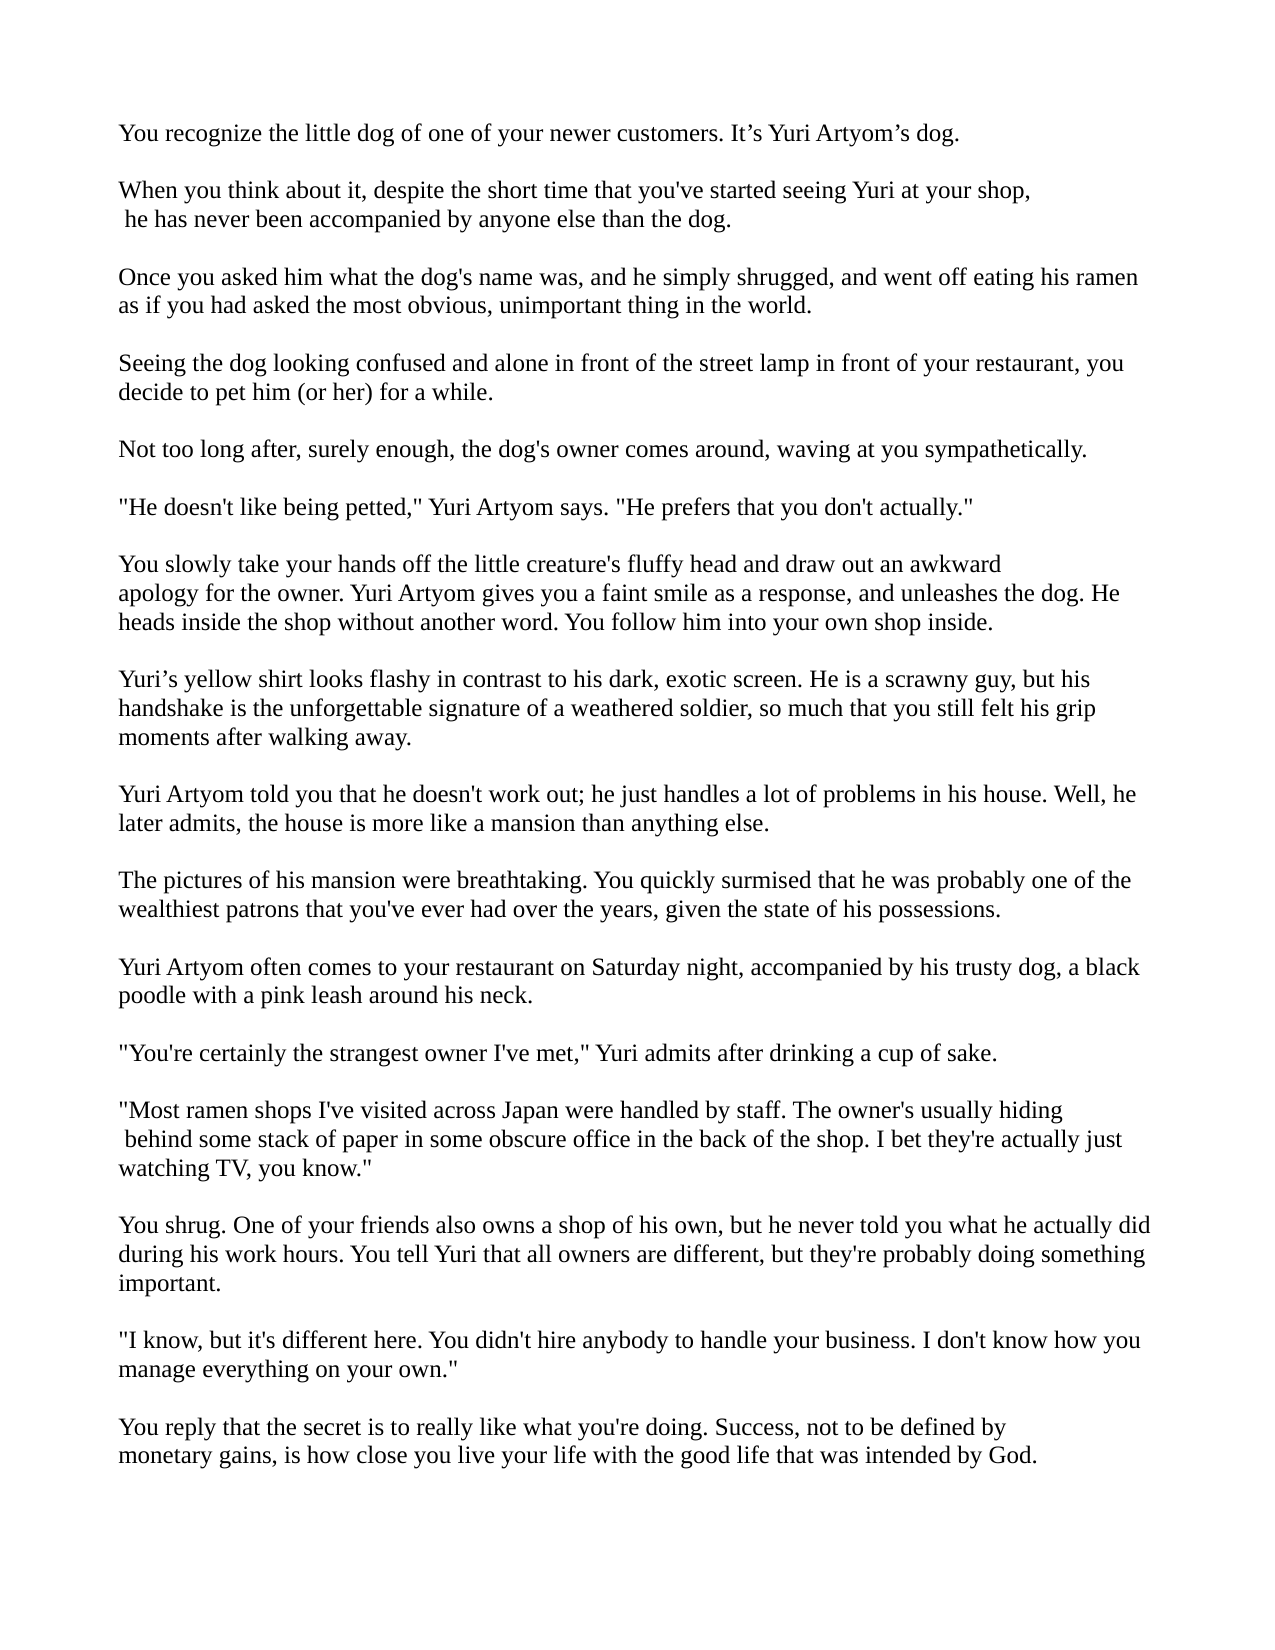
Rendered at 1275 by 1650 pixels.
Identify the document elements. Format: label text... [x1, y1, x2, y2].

text he has never been accompanied by anyone else than the dog. [118, 204, 1157, 233]
text "Most ramen shops I've visited across Japan were handled by staff. The owner's usually hiding [118, 1096, 1157, 1124]
text Seeing the dog looking confused and alone in front of the street lamp in front of your restaurant, you decide to pet him (or her) for a while. [118, 348, 1157, 406]
text Yuri Artyom told you that he doesn't work out; he just handles a lot of problems in his house. Well, he later admits, the house is more like a mansion than anything else. [118, 779, 1157, 837]
text "I know, but it's different here. You didn't hire anybody to handle your business. I don't know how you manage everything on your own." [118, 1326, 1157, 1383]
text apology for the owner. Yuri Artyom gives you a faint smile as a response, and unleashes the dog. He heads inside the shop without another word. You follow him into your own shop inside. [118, 578, 1157, 636]
text The pictures of his mansion were breathtaking. You quickly surmised that he was probably one of the wealthiest patrons that you've ever had over the years, given the state of his possessions. [118, 866, 1157, 923]
text "He doesn't like being petted," Yuri Artyom says. "He prefers that you don't actually." [118, 492, 1157, 521]
text Not too long after, surely enough, the dog's owner comes around, waving at you sympathetically. [118, 434, 1157, 463]
text When you think about it, despite the short time that you've started seeing Yuri at your shop, [118, 176, 1157, 204]
text Yuri’s yellow shirt looks flashy in contrast to his dark, exotic screen. He is a scrawny guy, but his handshake is the unforgettable signature of a weathered soldier, so much that you still felt his grip moments after walking away. [118, 664, 1157, 751]
text monetary gains, is how close you live your life with the good life that was intended by God. [118, 1441, 1157, 1469]
text You recognize the little dog of one of your newer customers. It’s Yuri Artyom’s dog. [118, 118, 1157, 147]
text Yuri Artyom often comes to your restaurant on Saturday night, accompanied by his trusty dog, a black poodle with a pink leash around his neck. [118, 952, 1157, 1009]
text You reply that the secret is to really like what you're doing. Success, not to be defined by [118, 1412, 1157, 1441]
text behind some stack of paper in some obscure office in the back of the shop. I bet they're actually just watching TV, you know." [118, 1124, 1157, 1182]
text You shrug. One of your friends also owns a shop of his own, but he never told you what he actually did during his work hours. You tell Yuri that all owners are different, but they're probably doing something important. [118, 1211, 1157, 1297]
text You slowly take your hands off the little creature's fluffy head and draw out an awkward [118, 549, 1157, 578]
text "You're certainly the strangest owner I've met," Yuri admits after drinking a cup of sake. [118, 1038, 1157, 1067]
text Once you asked him what the dog's name was, and he simply shrugged, and went off eating his ramen as if you had asked the most obvious, unimportant thing in the world. [118, 262, 1157, 319]
